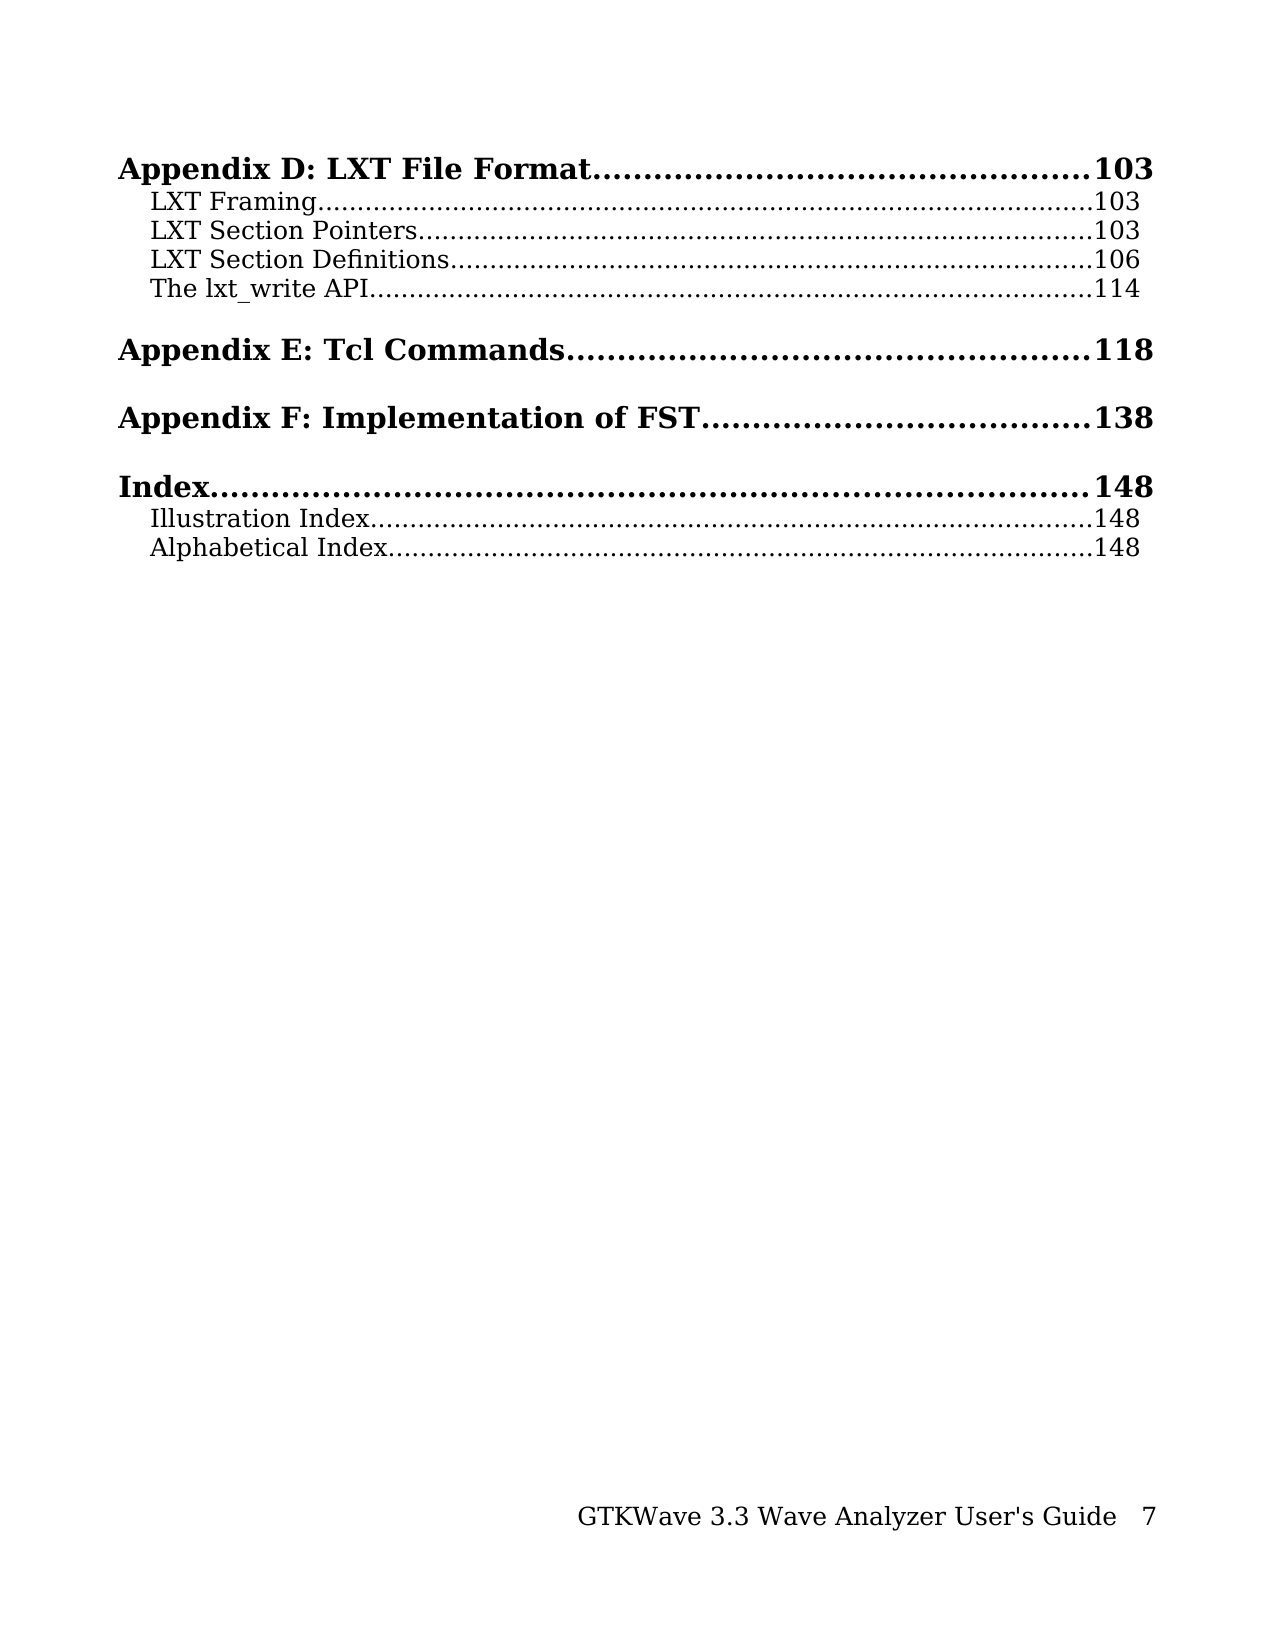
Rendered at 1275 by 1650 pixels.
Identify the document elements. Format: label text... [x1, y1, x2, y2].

text Index 145 [118, 469, 1157, 504]
text LXT Section Pointers 103 [118, 216, 1157, 245]
text Appendix E: Tcl Commands 117 [118, 332, 1157, 367]
text Alphabetical Index 145 [118, 533, 1157, 562]
text LXT Framing 103 [118, 187, 1157, 216]
text Appendix F: Implementation of FST 135 [118, 401, 1157, 435]
text Appendix D: LXT File Format 103 [118, 152, 1157, 187]
text Illustration Index 145 [118, 504, 1157, 533]
text The lxt_write API 114 [118, 274, 1157, 303]
text LXT Section Definitions 106 [118, 245, 1157, 274]
